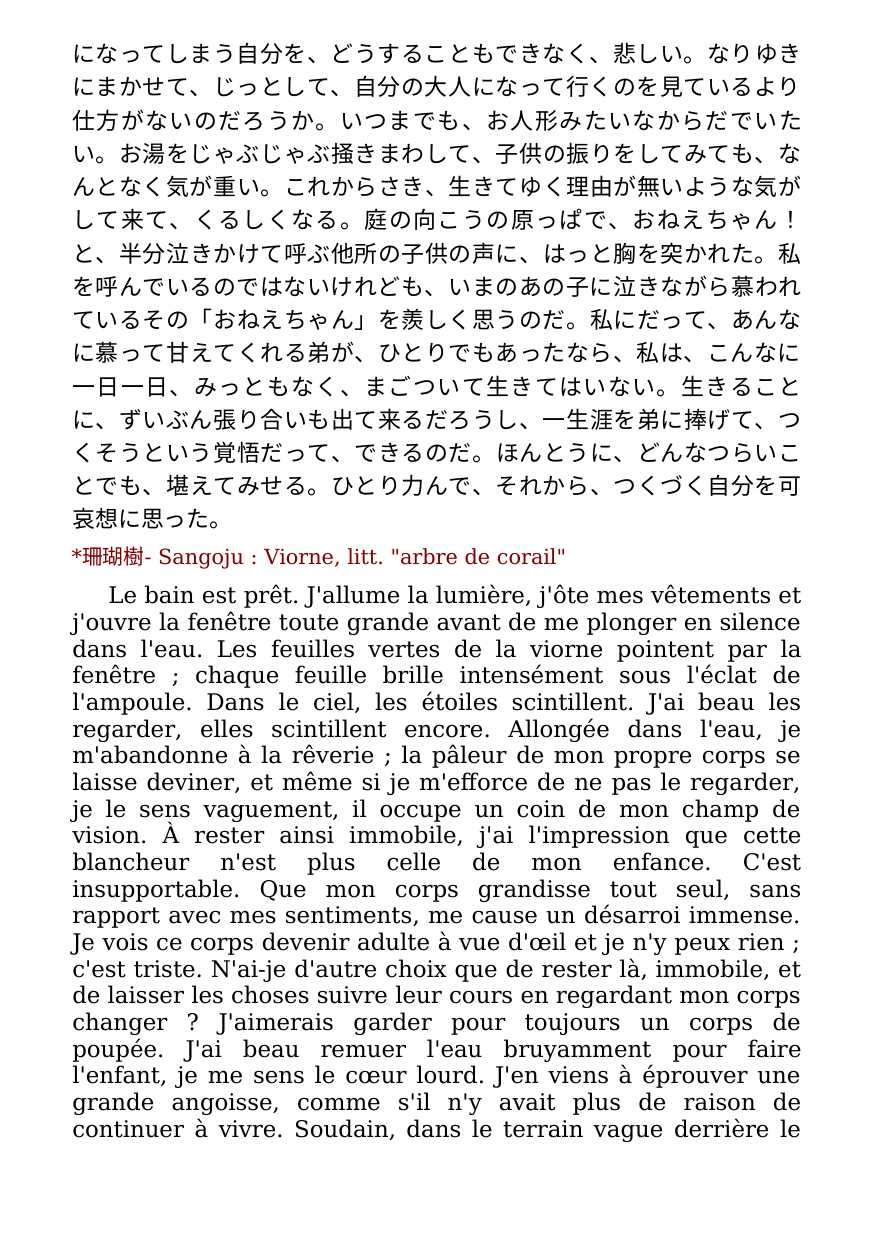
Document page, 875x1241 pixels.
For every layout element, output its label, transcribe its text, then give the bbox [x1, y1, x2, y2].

text になってしまう自分を、どうすることもできなく、悲しい。なりゆきにまかせて、じっとして、自分の大人になって行くのを見ているより仕方がないのだろうか。いつまでも、お人形みたいなからだでいたい。お湯をじゃぶじゃぶ掻きまわして、子供の振りをしてみても、なんとなく気が重い。これからさき、生きてゆく理由が無いような気がして来て、くるしくなる。庭の向こうの原っぱで、おねえちゃん！ と、半分泣きかけて呼ぶ他所の子供の声に、はっと胸を突かれた。私を呼んでいるのではないけれども、いまのあの子に泣きながら慕われているその「おねえちゃん」を羨しく思うのだ。私にだって、あんなに慕って甘えてくれる弟が、ひとりでもあったなら、私は、こんなに一日一日、みっともなく、まごついて生きてはいない。生きることに、ずいぶん張り合いも出て来るだろうし、一生涯を弟に捧げて、つくそうという覚悟だって、できるのだ。ほんとうに、どんなつらいことでも、堪えてみせる。ひとり力んで、それから、つくづく自分を可哀想に思った。 [72, 36, 802, 534]
text *珊瑚樹- Sangoju : Viorne, litt. "arbre de corail" [71, 540, 803, 571]
text Le bain est prêt. J'allume la lumière, j'ôte mes vêtements et j'ouvre la fenêtre toute grande avant de me plonger en silence dans l'eau. Les feuilles vertes de la viorne pointent par la fenêtre ; chaque feuille brille intensément sous l'éclat de l'ampoule. Dans le ciel, les étoiles scintillent. J'ai beau les regarder, elles scintillent encore. Allongée dans l'eau, je m'abandonne à la rêverie ; la pâleur de mon propre corps se laisse deviner, et même si je m'efforce de ne pas le regarder, je le sens vaguement, il occupe un coin de mon champ de vision. À rester ainsi immobile, j'ai l'impression que cette blancheur n'est plus celle de mon enfance. C'est insupportable. Que mon corps grandisse tout seul, sans rapport avec mes sentiments, me cause un désarroi immense. Je vois ce corps devenir adulte à vue d'œil et je n'y peux rien ; c'est triste. N'ai-je d'autre choix que de rester là, immobile, et de laisser les choses suivre leur cours en regardant mon corps changer ? J'aimerais garder pour toujours un corps de poupée. J'ai beau remuer l'eau bruyamment pour faire l'enfant, je me sens le cœur lourd. J'en viens à éprouver une grande angoisse, comme s'il n'y avait plus de raison de continuer à vivre. Soudain, dans le terrain vague derrière le [72, 582, 802, 1142]
